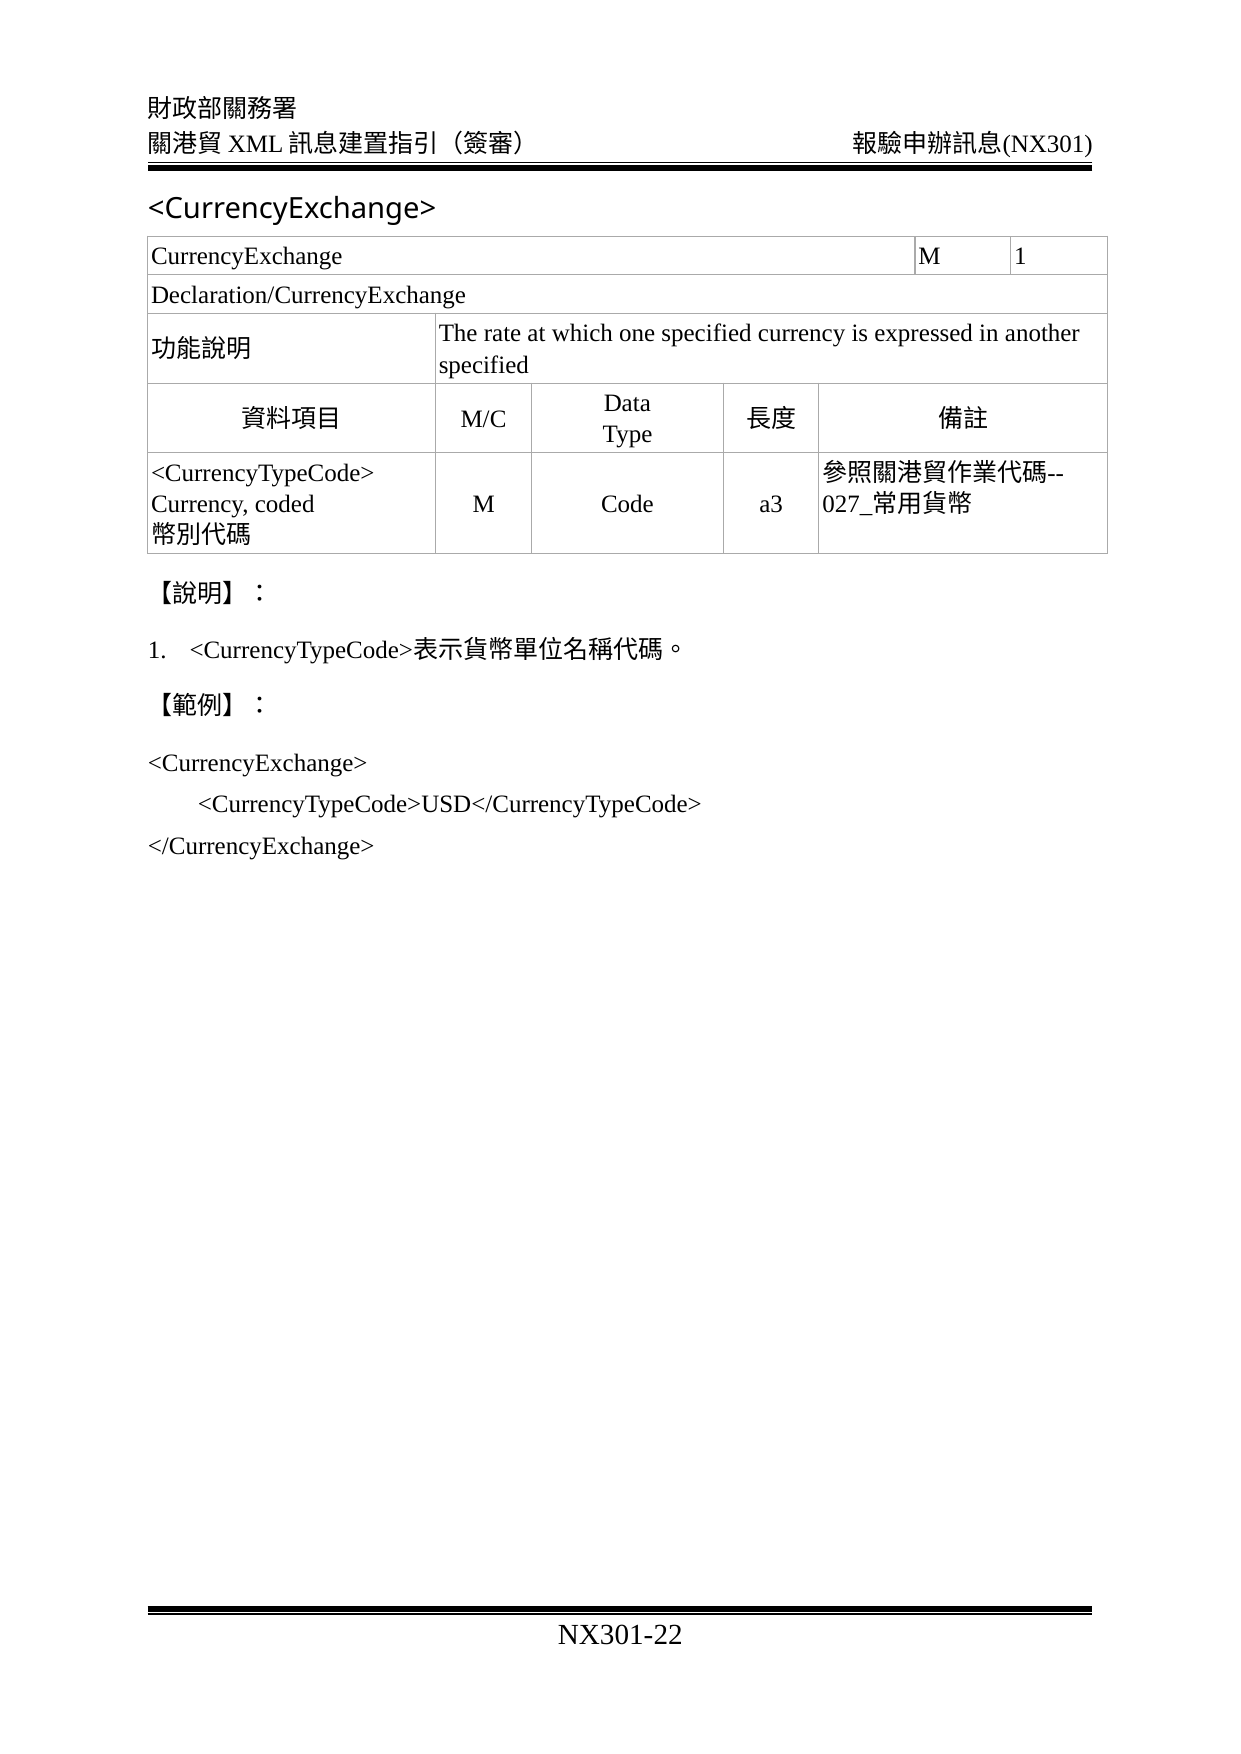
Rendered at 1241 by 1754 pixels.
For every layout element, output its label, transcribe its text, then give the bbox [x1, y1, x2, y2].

subtitle <CurrencyExchange> [148, 738, 1092, 779]
text 【範例】： [148, 681, 1092, 723]
table_header M [916, 237, 1010, 274]
table_cell a3 [724, 453, 818, 553]
list <CurrencyTypeCode>表示貨幣單位名稱代碼。 [148, 625, 1092, 667]
subtitle </CurrencyExchange> [148, 821, 1092, 863]
table_cell M/C [436, 384, 531, 452]
subtitle <CurrencyExchange> [148, 177, 1092, 229]
table_cell 功能說明 [148, 314, 435, 382]
table_cell Declaration/CurrencyExchange [148, 275, 1107, 313]
table_cell M [436, 453, 531, 553]
table_cell Data Type [532, 384, 723, 452]
table_cell <CurrencyTypeCode> Currency, coded 幣別代碼 [148, 453, 435, 553]
table_cell 資料項目 [148, 384, 435, 452]
text <CurrencyTypeCode>USD</CurrencyTypeCode> [148, 779, 1092, 821]
table_header 1 [1011, 237, 1107, 274]
text 【說明】： [148, 569, 1092, 611]
table_cell 備註 [819, 384, 1107, 452]
table_cell 參照關港貿作業代碼--027_常用貨幣 [819, 453, 1107, 553]
table_cell The rate at which one specified currency is expressed in another specified [436, 314, 1107, 382]
table_cell Code [532, 453, 723, 553]
table_header CurrencyExchange [148, 237, 914, 274]
table_cell 長度 [724, 384, 818, 452]
